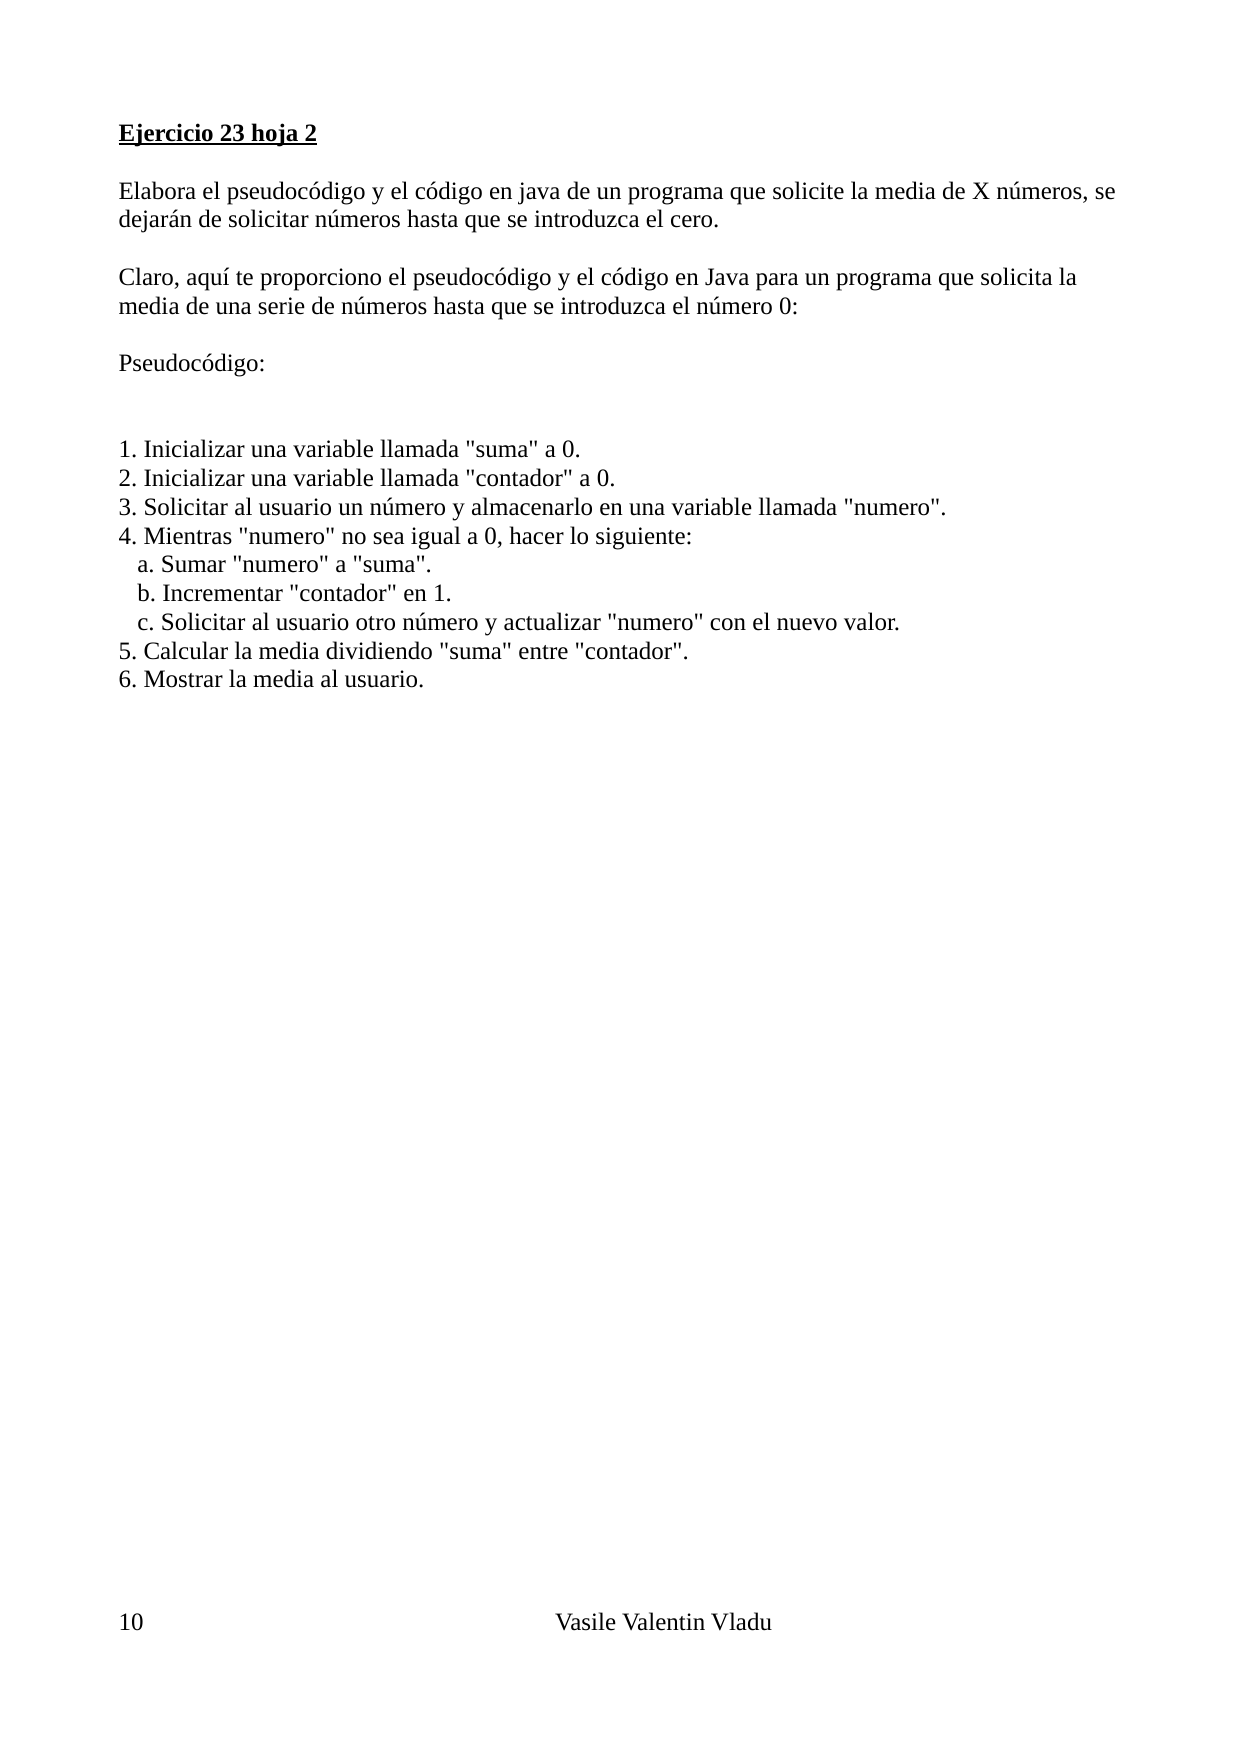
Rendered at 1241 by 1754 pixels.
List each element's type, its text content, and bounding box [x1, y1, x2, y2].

text Claro, aquí te proporciono el pseudocódigo y el código en Java para un programa que solicita la media de una serie de números hasta que se introduzca el número 0: [118, 262, 1122, 319]
text 3. Solicitar al usuario un número y almacenarlo en una variable llamada "numero". [118, 492, 1122, 521]
text 4. Mientras "numero" no sea igual a 0, hacer lo siguiente: [118, 521, 1122, 549]
text 1. Inicializar una variable llamada "suma" a 0. [118, 434, 1122, 463]
text 2. Inicializar una variable llamada "contador" a 0. [118, 463, 1122, 492]
text a. Sumar "numero" a "suma". [118, 549, 1122, 578]
text Elabora el pseudocódigo y el código en java de un programa que solicite la media de X números, se dejarán de solicitar números hasta que se introduzca el cero. [118, 176, 1122, 233]
text 5. Calcular la media dividiendo "suma" entre "contador". [118, 636, 1122, 664]
text Pseudocódigo: [118, 348, 1122, 377]
text c. Solicitar al usuario otro número y actualizar "numero" con el nuevo valor. [118, 607, 1122, 636]
text Ejercicio 23 hoja 2 [118, 118, 1122, 147]
text b. Incrementar "contador" en 1. [118, 578, 1122, 607]
text 6. Mostrar la media al usuario. [118, 664, 1122, 693]
